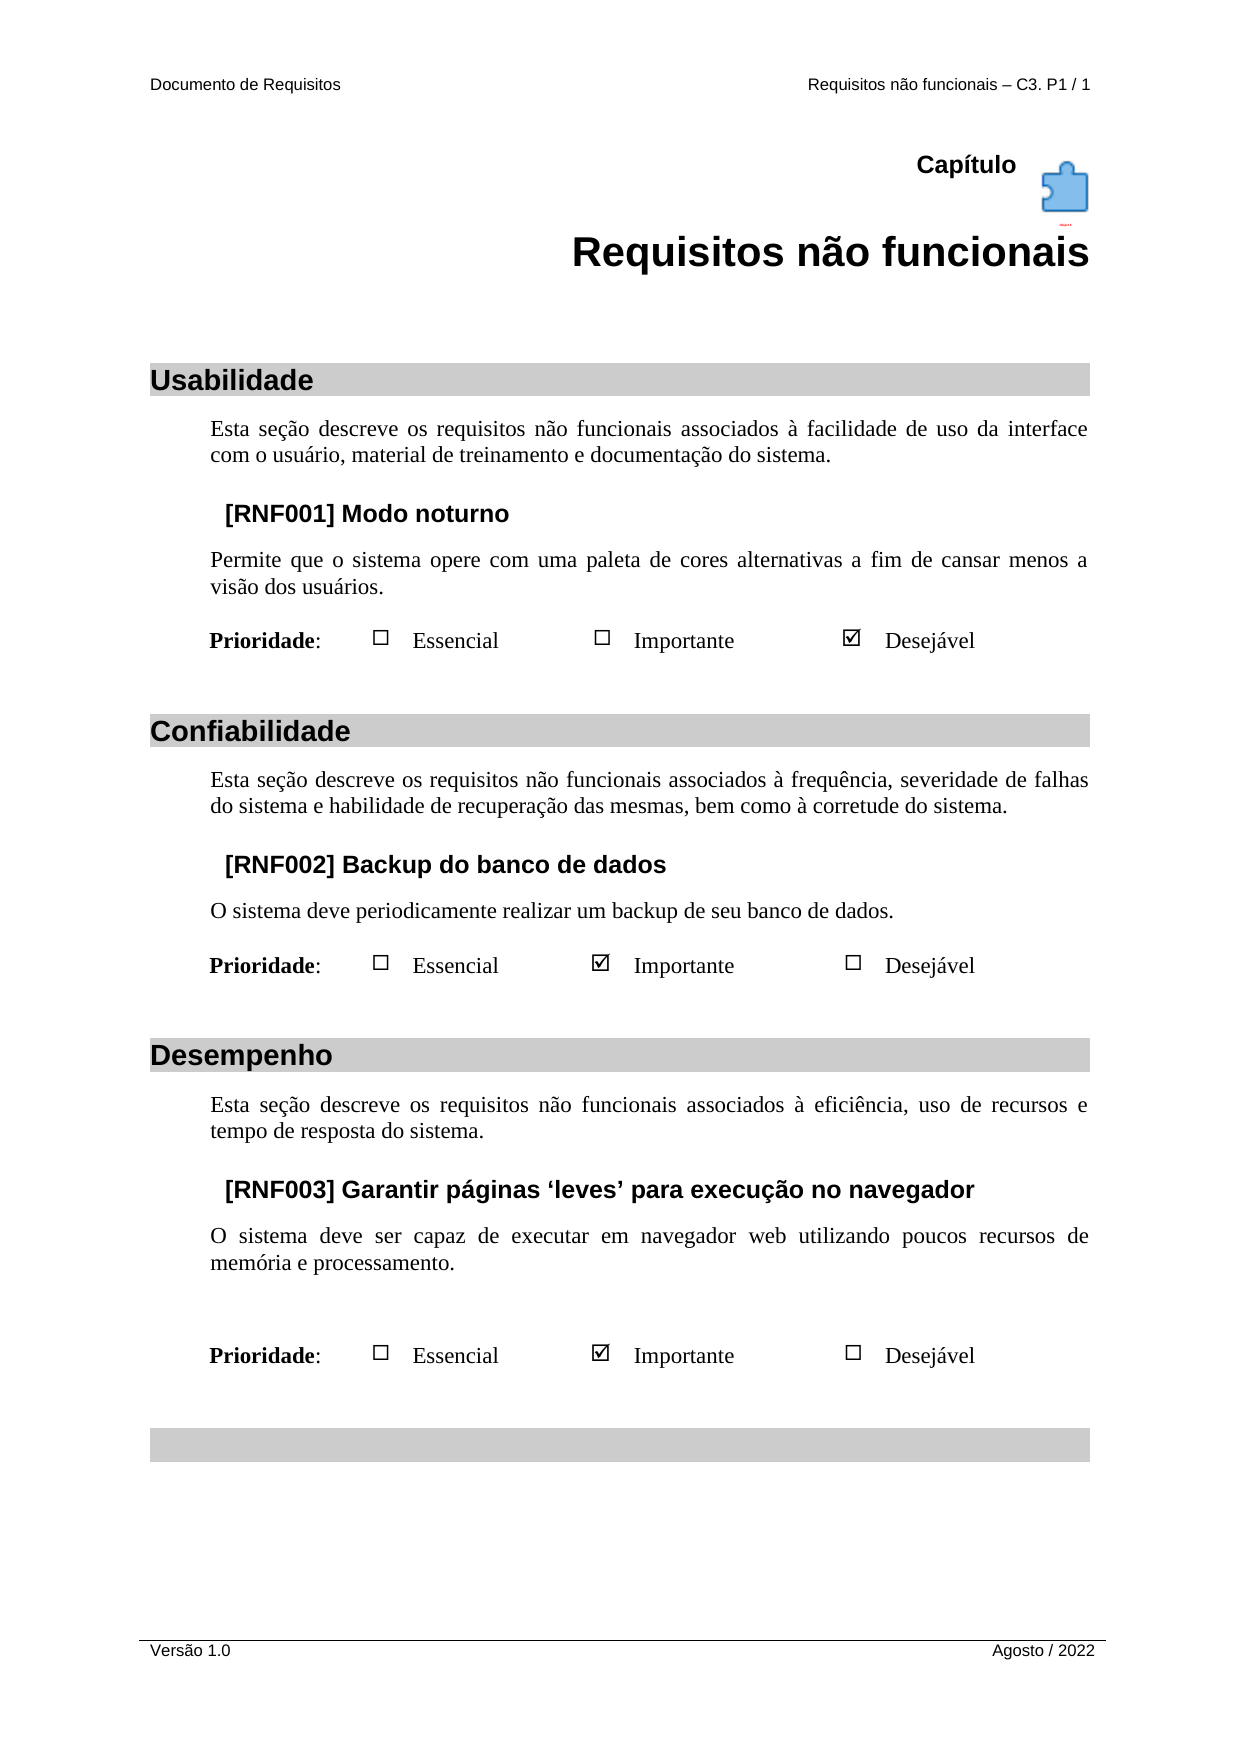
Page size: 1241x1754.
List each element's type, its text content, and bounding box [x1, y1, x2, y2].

table_header Prioridade: [194, 1320, 357, 1391]
text Esta seção descreve os requisitos não funcionais associados à eficiência, uso de recursos e tempo de resposta do sistema. [210, 1091, 1090, 1143]
table_header  [357, 930, 401, 1001]
subtitle Usabilidade [150, 363, 1090, 396]
text [RNF001] Modo noturno [150, 499, 1090, 528]
table_header  [357, 605, 401, 676]
table_header Desejável [874, 1320, 1017, 1391]
subtitle Confiabilidade [150, 714, 1090, 747]
table_header Desejável [874, 605, 1017, 676]
table_header  [578, 605, 622, 676]
text [RNF003] Garantir páginas ‘leves’ para execução no navegador [150, 1175, 1090, 1203]
table_header Essencial [401, 930, 578, 1001]
text O sistema deve ser capaz de executar em navegador web utilizando poucos recursos de memória e processamento. [210, 1222, 1090, 1275]
subtitle Requisitos não funcionais [150, 227, 1090, 275]
table_header Prioridade: [194, 605, 357, 676]
subtitle Desempenho [150, 1038, 1090, 1072]
text O sistema deve periodicamente realizar um backup de seu banco de dados. [210, 897, 1090, 924]
table_header Essencial [401, 605, 578, 676]
table_header Essencial [401, 1320, 578, 1391]
text Permite que o sistema opere com uma paleta de cores alternativas a fim de cansar menos a visão dos usuários. [210, 546, 1090, 599]
table_header  [578, 1320, 622, 1391]
table_header  [357, 1320, 401, 1391]
table_header Importante [623, 930, 829, 1001]
text Esta seção descreve os requisitos não funcionais associados à frequência, severidade de falhas do sistema e habilidade de recuperação das mesmas, bem como à corretude do sistema. [210, 766, 1090, 819]
table_header  [829, 605, 873, 676]
text Capítulo [150, 150, 1090, 227]
text Esta seção descreve os requisitos não funcionais associados à facilidade de uso da interface com o usuário, material de treinamento e documentação do sistema. [210, 415, 1090, 468]
table_header Prioridade: [194, 930, 357, 1001]
table_header Desejável [874, 930, 1017, 1001]
text [RNF002] Backup do banco de dados [150, 850, 1090, 879]
table_header  [829, 1320, 873, 1391]
table_header  [578, 930, 622, 1001]
table_header Importante [623, 1320, 829, 1391]
table_header Importante [623, 605, 829, 676]
table_header  [829, 930, 873, 1001]
